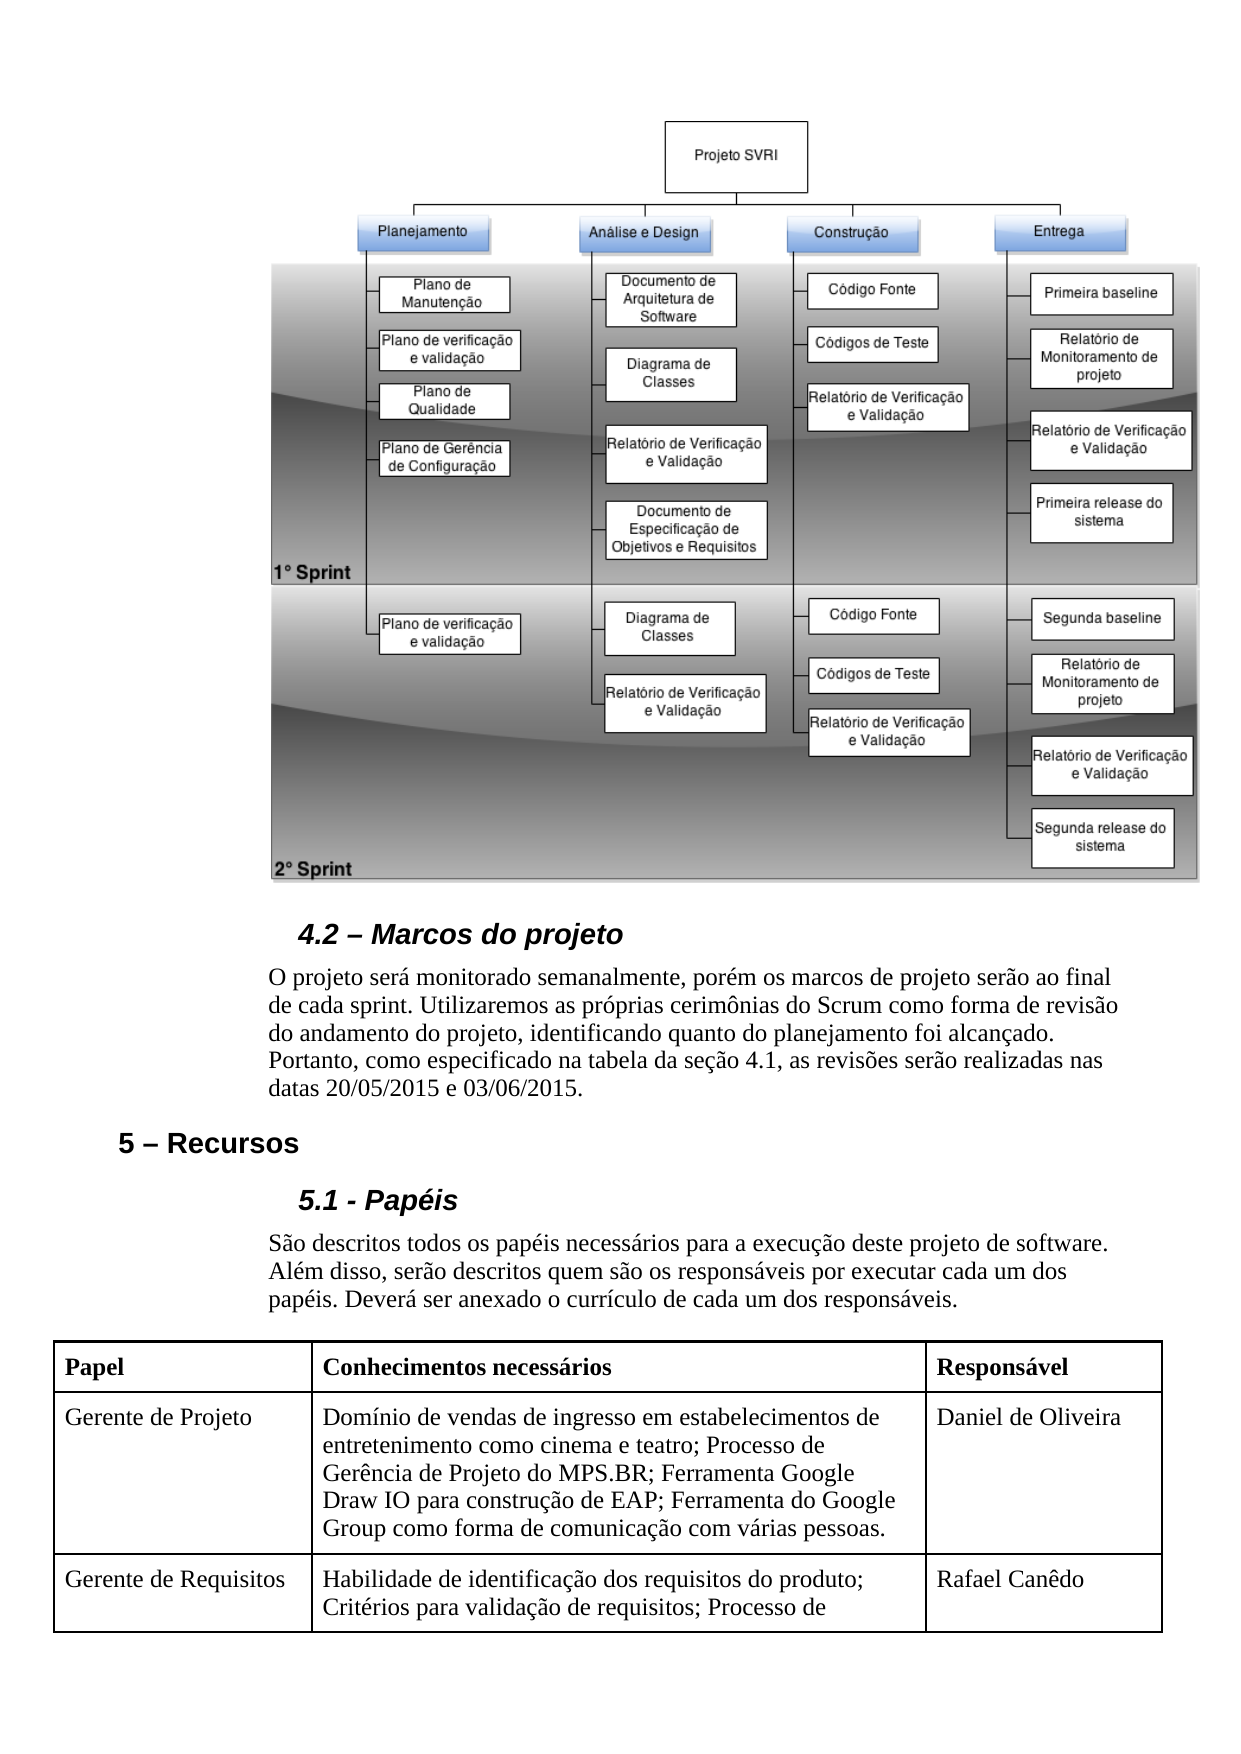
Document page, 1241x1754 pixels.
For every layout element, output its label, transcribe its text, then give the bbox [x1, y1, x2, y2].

subtitle 5.1 - Papéis [118, 1184, 1122, 1217]
text São descritos todos os papéis necessários para a execução deste projeto de software. Além disso, serão descritos quem são os responsáveis por executar cada um dos papéis. Deverá ser anexado o currículo de cada um dos responsáveis. [268, 1229, 1122, 1313]
text O projeto será monitorado semanalmente, porém os marcos de projeto serão ao final de cada sprint. Utilizaremos as próprias cerimônias do Scrum como forma de revisão do andamento do projeto, identificando quanto do planejamento foi alcançado. Portanto, como especificado na tabela da seção 4.1, as revisões serão realizadas nas datas 20/05/2015 e 03/06/2015. [268, 963, 1122, 1102]
table_header Papel [55, 1343, 311, 1391]
subtitle 4.2 – Marcos do projeto [118, 918, 1122, 951]
table_cell Domínio de vendas de ingresso em estabelecimentos de entretenimento como cinema e teatro; Processo de Gerência de Projeto do MPS.BR; Ferramenta Google Draw IO para construção de EAP; Ferramenta do Google Group como forma de comunicação com várias pessoas. [313, 1393, 925, 1552]
table_cell Habilidade de identificação dos requisitos do produto; Critérios para validação de requisitos; Processo de [313, 1555, 925, 1631]
table_header Conhecimentos necessários [313, 1343, 925, 1391]
table_cell Rafael Canêdo [927, 1555, 1161, 1631]
table_cell Gerente de Projeto [55, 1393, 311, 1552]
table_cell Daniel de Oliveira [927, 1393, 1161, 1552]
table_header Responsável [927, 1343, 1161, 1391]
subtitle 5 – Recursos [118, 1127, 1122, 1159]
picture [271, 121, 1201, 890]
table_cell Gerente de Requisitos [55, 1555, 311, 1631]
